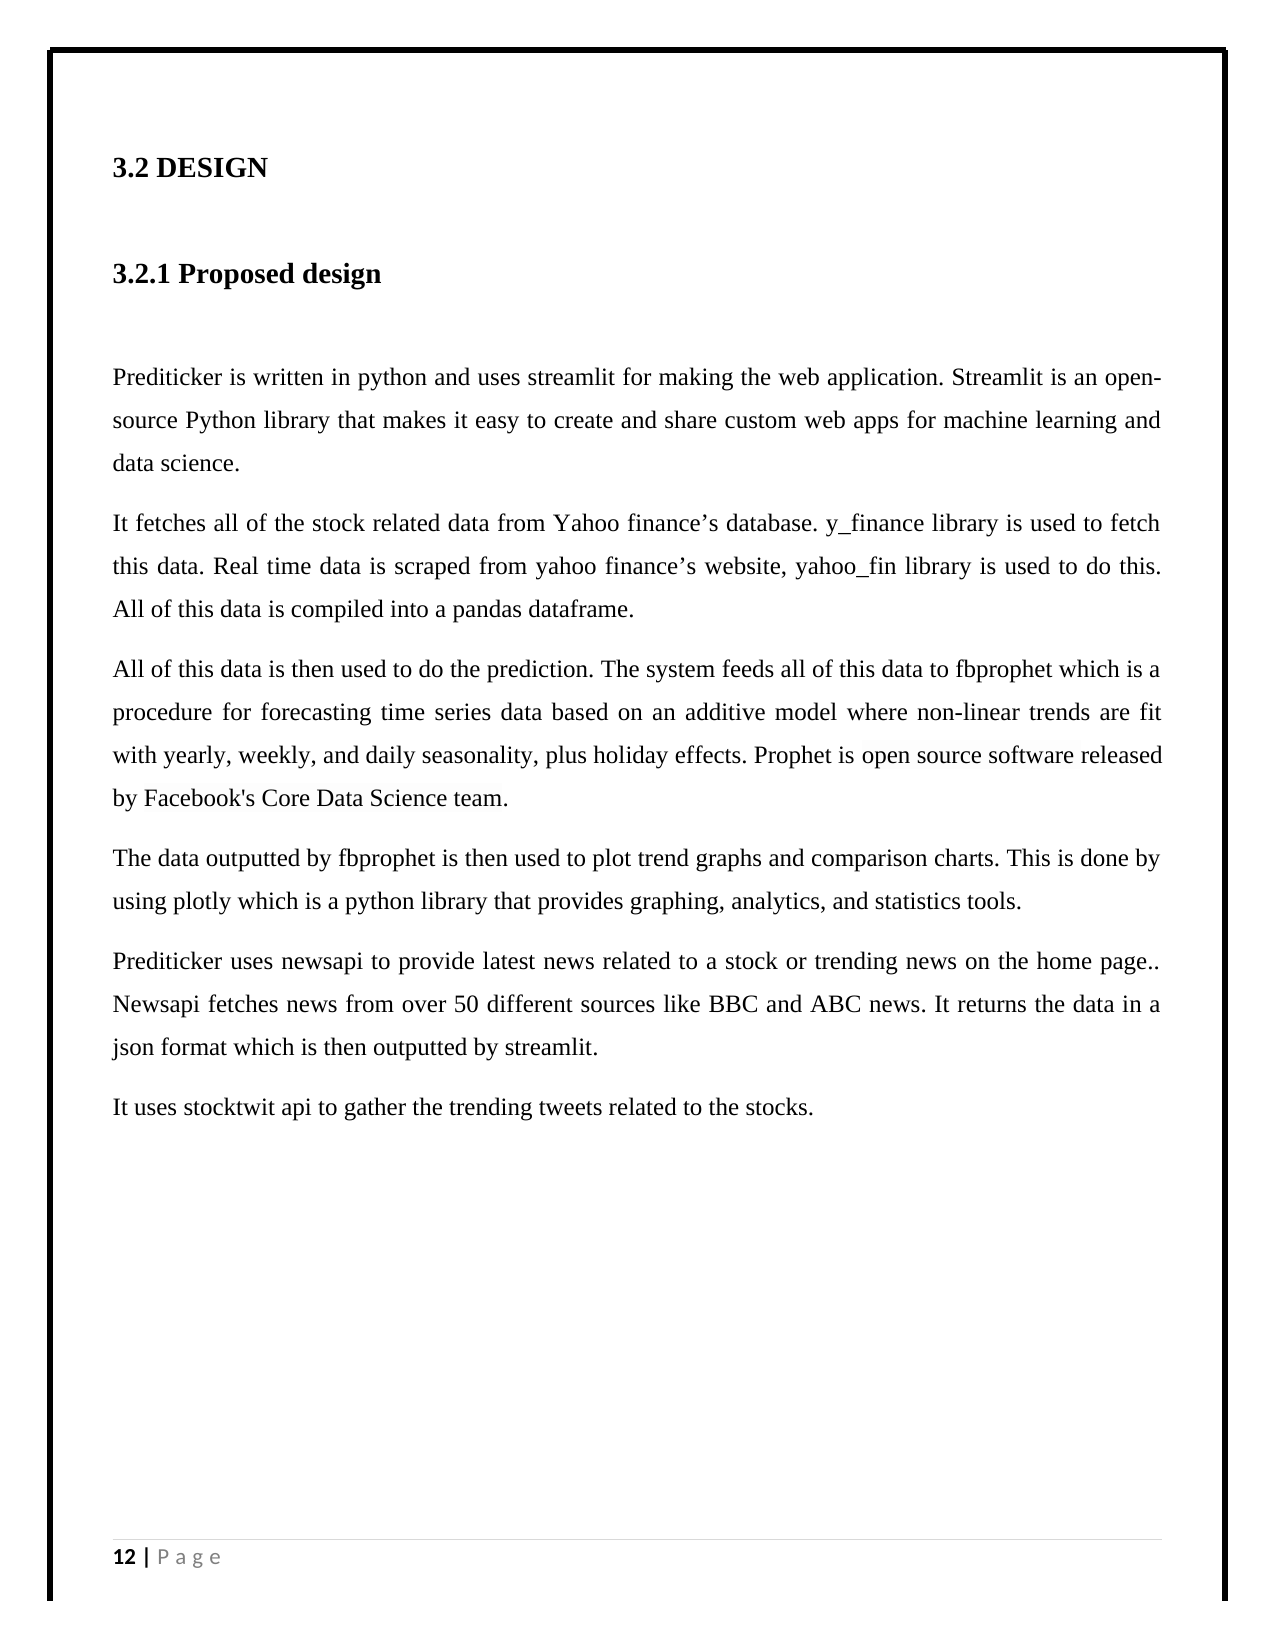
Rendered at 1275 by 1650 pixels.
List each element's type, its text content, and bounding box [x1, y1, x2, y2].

text 3.2 DESIGN [112, 151, 1162, 184]
text It fetches all of the stock related data from Yahoo finance’s database. y_finance library is used to fetch this data. Real time data is scraped from yahoo finance’s website, yahoo_fin library is used to do this. All of this data is compiled into a pandas dataframe. [112, 508, 1162, 623]
text The data outputted by fbprophet is then used to plot trend graphs and comparison charts. This is done by using plotly which is a python library that provides graphing, analytics, and statistics tools. [112, 843, 1162, 915]
text Prediticker uses newsapi to provide latest news related to a stock or trending news on the home page.. Newsapi fetches news from over 50 different sources like BBC and ABC news. It returns the data in a json format which is then outputted by streamlit. [112, 946, 1162, 1061]
text It uses stocktwit api to gather the trending tweets related to the stocks. [112, 1092, 1162, 1121]
text All of this data is then used to do the prediction. The system feeds all of this data to fbprophet which is a procedure for forecasting time series data based on an additive model where non-linear trends are fit with yearly, weekly, and daily seasonality, plus holiday effects. Prophet is open source software released by Facebook's Core Data Science team. [112, 654, 1162, 812]
text 3.2.1 Proposed design [112, 256, 1162, 290]
text Prediticker is written in python and uses streamlit for making the web application. Streamlit is an open-source Python library that makes it easy to create and share custom web apps for machine learning and data science. [112, 362, 1162, 477]
